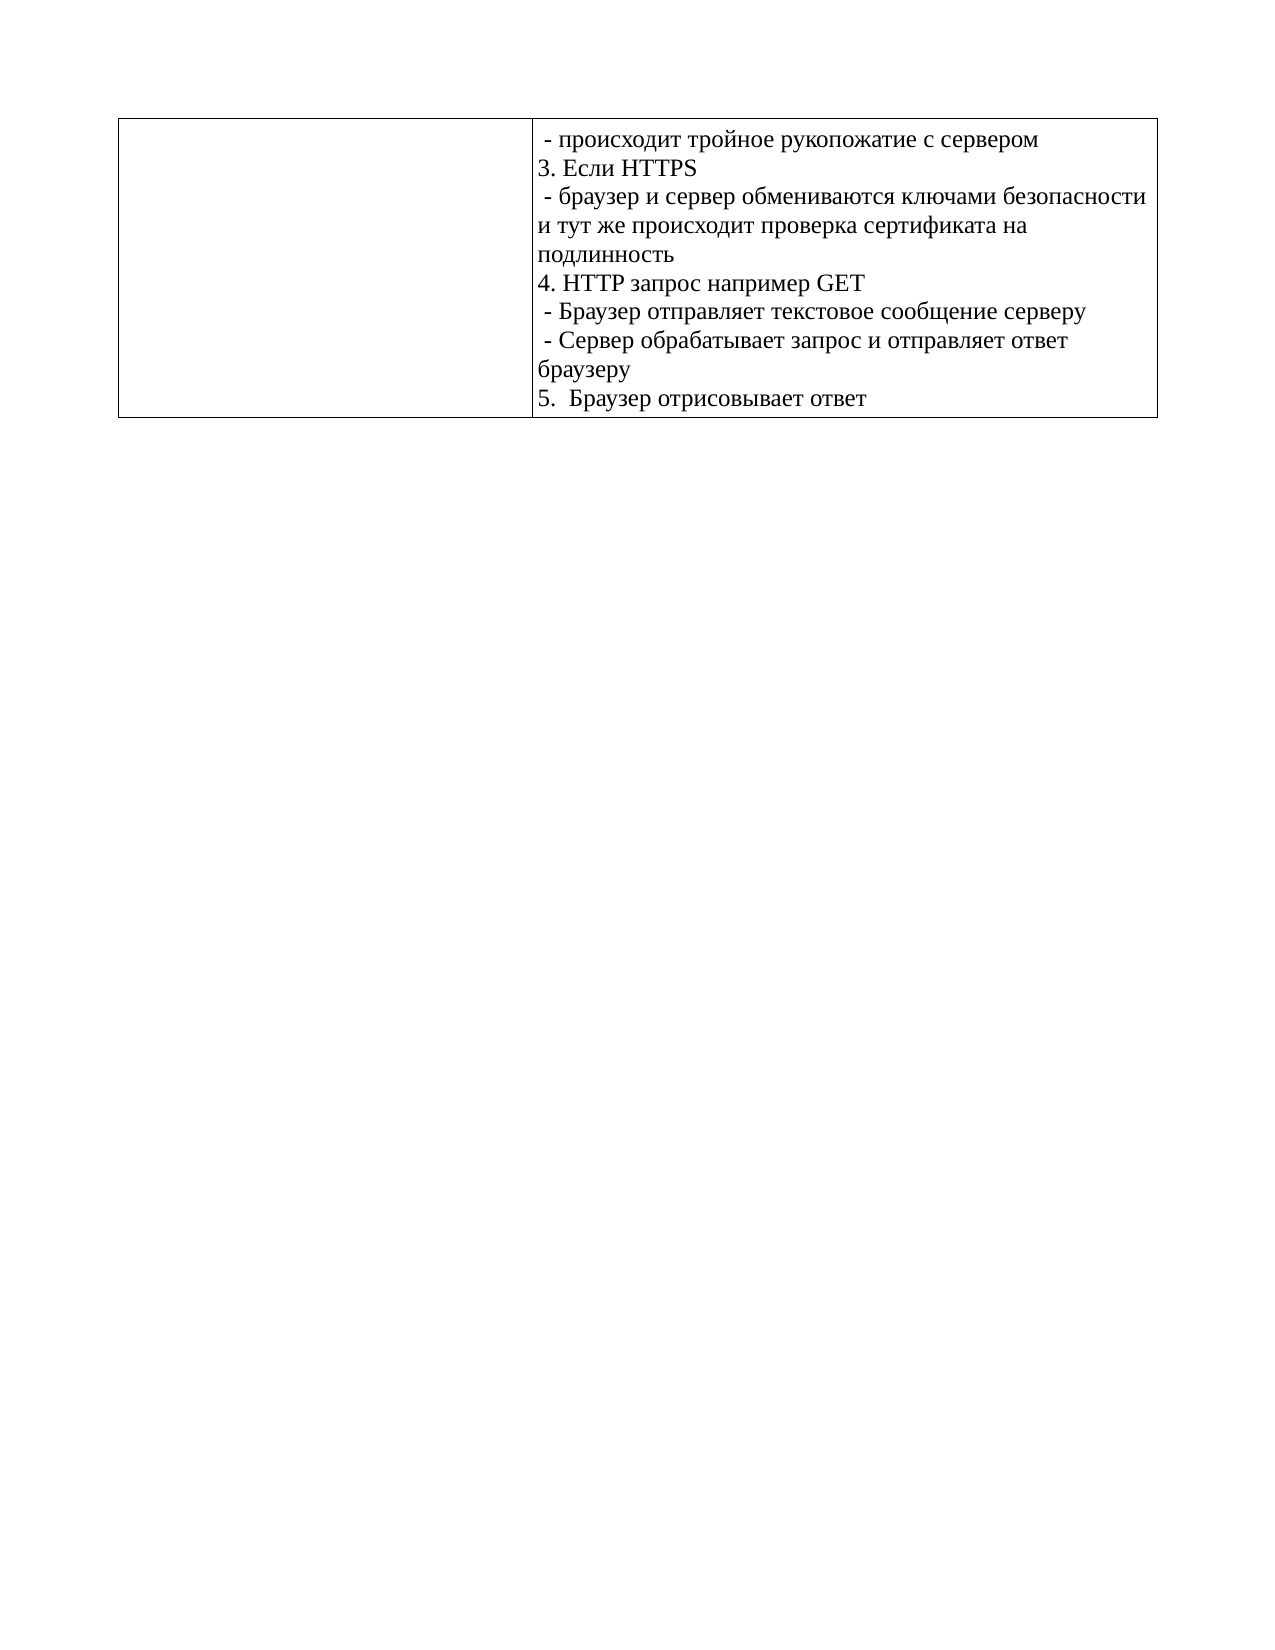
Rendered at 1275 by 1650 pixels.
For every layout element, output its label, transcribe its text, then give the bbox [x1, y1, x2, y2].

table_cell - происходит тройное рукопожатие с сервером 3. Если HTTPS - браузер и сервер обмениваются ключами безопасности и тут же происходит проверка сертификата на подлинность 4. HTTP запрос например GET - Браузер отправляет текстовое сообщение серверу - Сервер обрабатывает запрос и отправляет ответ браузеру 5. Браузер отрисовывает ответ [533, 119, 1157, 417]
table_cell [119, 119, 532, 417]
